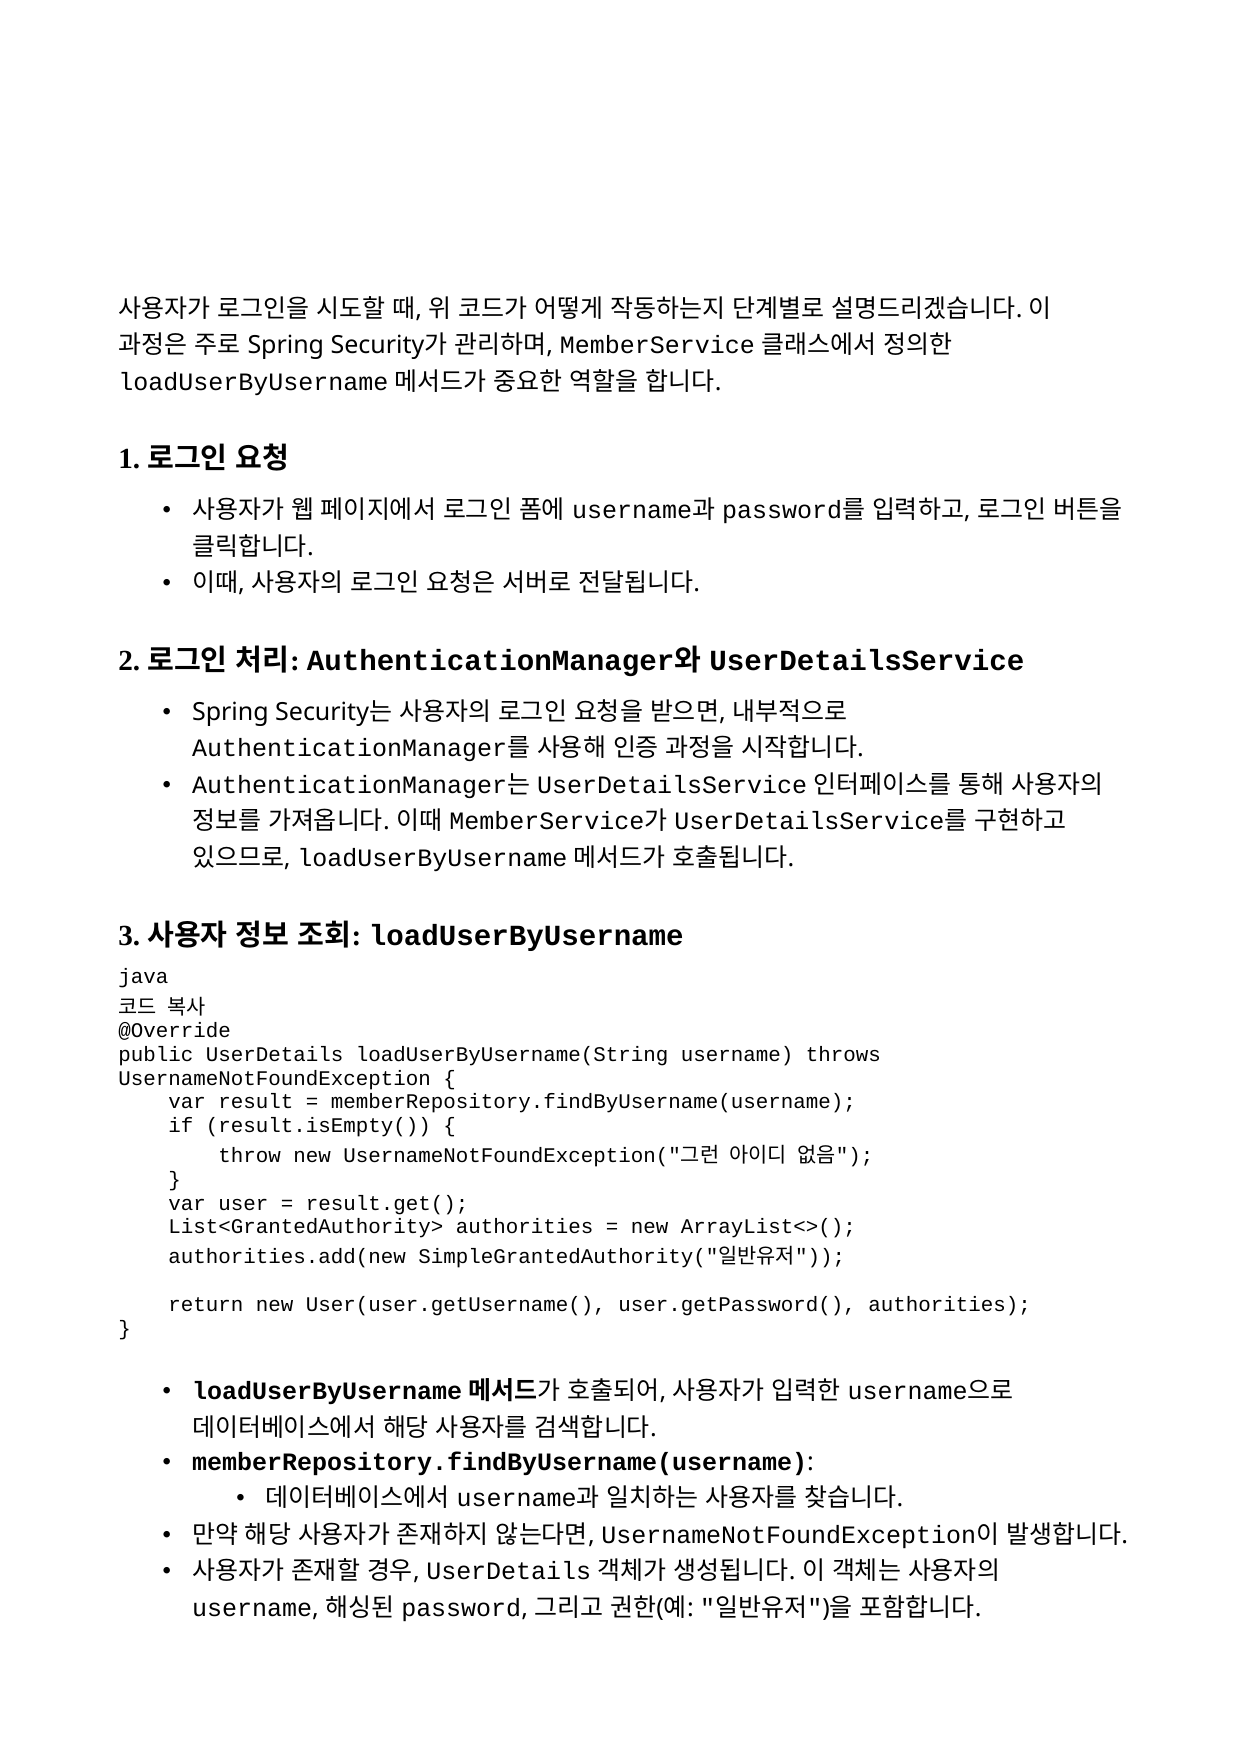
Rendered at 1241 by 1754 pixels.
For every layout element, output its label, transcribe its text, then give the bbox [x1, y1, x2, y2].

subtitle 2. 로그인 처리: AuthenticationManager와 UserDetailsService [118, 636, 1122, 679]
text 사용자가 로그인을 시도할 때, 위 코드가 어떻게 작동하는지 단계별로 설명드리겠습니다. 이 과정은 주로 Spring Security가 관리하며, MemberService 클래스에서 정의한 loadUserByUsername 메서드가 중요한 역할을 합니다. [118, 288, 1122, 398]
text throw new UsernameNotFoundException("그런 아이디 없음"); [118, 1138, 1122, 1169]
text var result = memberRepository.findByUsername(username); [118, 1091, 1122, 1115]
list 이때, 사용자의 로그인 요청은 서버로 전달됩니다. [162, 563, 1122, 599]
text @Override [118, 1020, 1122, 1044]
text return new User(user.getUsername(), user.getPassword(), authorities); [118, 1294, 1122, 1317]
text } [118, 1317, 1122, 1341]
text if (result.isEmpty()) { [118, 1115, 1122, 1138]
text authorities.add(new SimpleGrantedAuthority("일반유저")); [118, 1240, 1122, 1270]
text 코드 복사 [118, 990, 1122, 1020]
text var user = result.get(); [118, 1192, 1122, 1216]
text java [118, 966, 1122, 990]
text } [118, 1169, 1122, 1192]
list 데이터베이스에서 username과 일치하는 사용자를 찾습니다. [236, 1478, 1122, 1514]
list 만약 해당 사용자가 존재하지 않는다면, UsernameNotFoundException이 발생합니다. [162, 1514, 1122, 1551]
list 사용자가 존재할 경우, UserDetails 객체가 생성됩니다. 이 객체는 사용자의 username, 해싱된 password, 그리고 권한(예: "일반유저")을 포함합니다. [162, 1551, 1122, 1623]
list memberRepository.findByUsername(username): [162, 1443, 1122, 1478]
text List<GrantedAuthority> authorities = new ArrayList<>(); [118, 1216, 1122, 1240]
text public UserDetails loadUserByUsername(String username) throws UsernameNotFoundException { [118, 1044, 1122, 1091]
list AuthenticationManager는 UserDetailsService 인터페이스를 통해 사용자의 정보를 가져옵니다. 이때 MemberService가 UserDetailsService를 구현하고 있으므로, loadUserByUsername 메서드가 호출됩니다. [162, 764, 1122, 874]
list 사용자가 웹 페이지에서 로그인 폼에 username과 password를 입력하고, 로그인 버튼을 클릭합니다. [162, 490, 1122, 563]
list loadUserByUsername 메서드가 호출되어, 사용자가 입력한 username으로 데이터베이스에서 해당 사용자를 검색합니다. [162, 1371, 1122, 1443]
list Spring Security는 사용자의 로그인 요청을 받으면, 내부적으로 AuthenticationManager를 사용해 인증 과정을 시작합니다. [162, 691, 1122, 764]
subtitle 1. 로그인 요청 [118, 435, 1122, 477]
subtitle 3. 사용자 정보 조회: loadUserByUsername [118, 911, 1122, 954]
